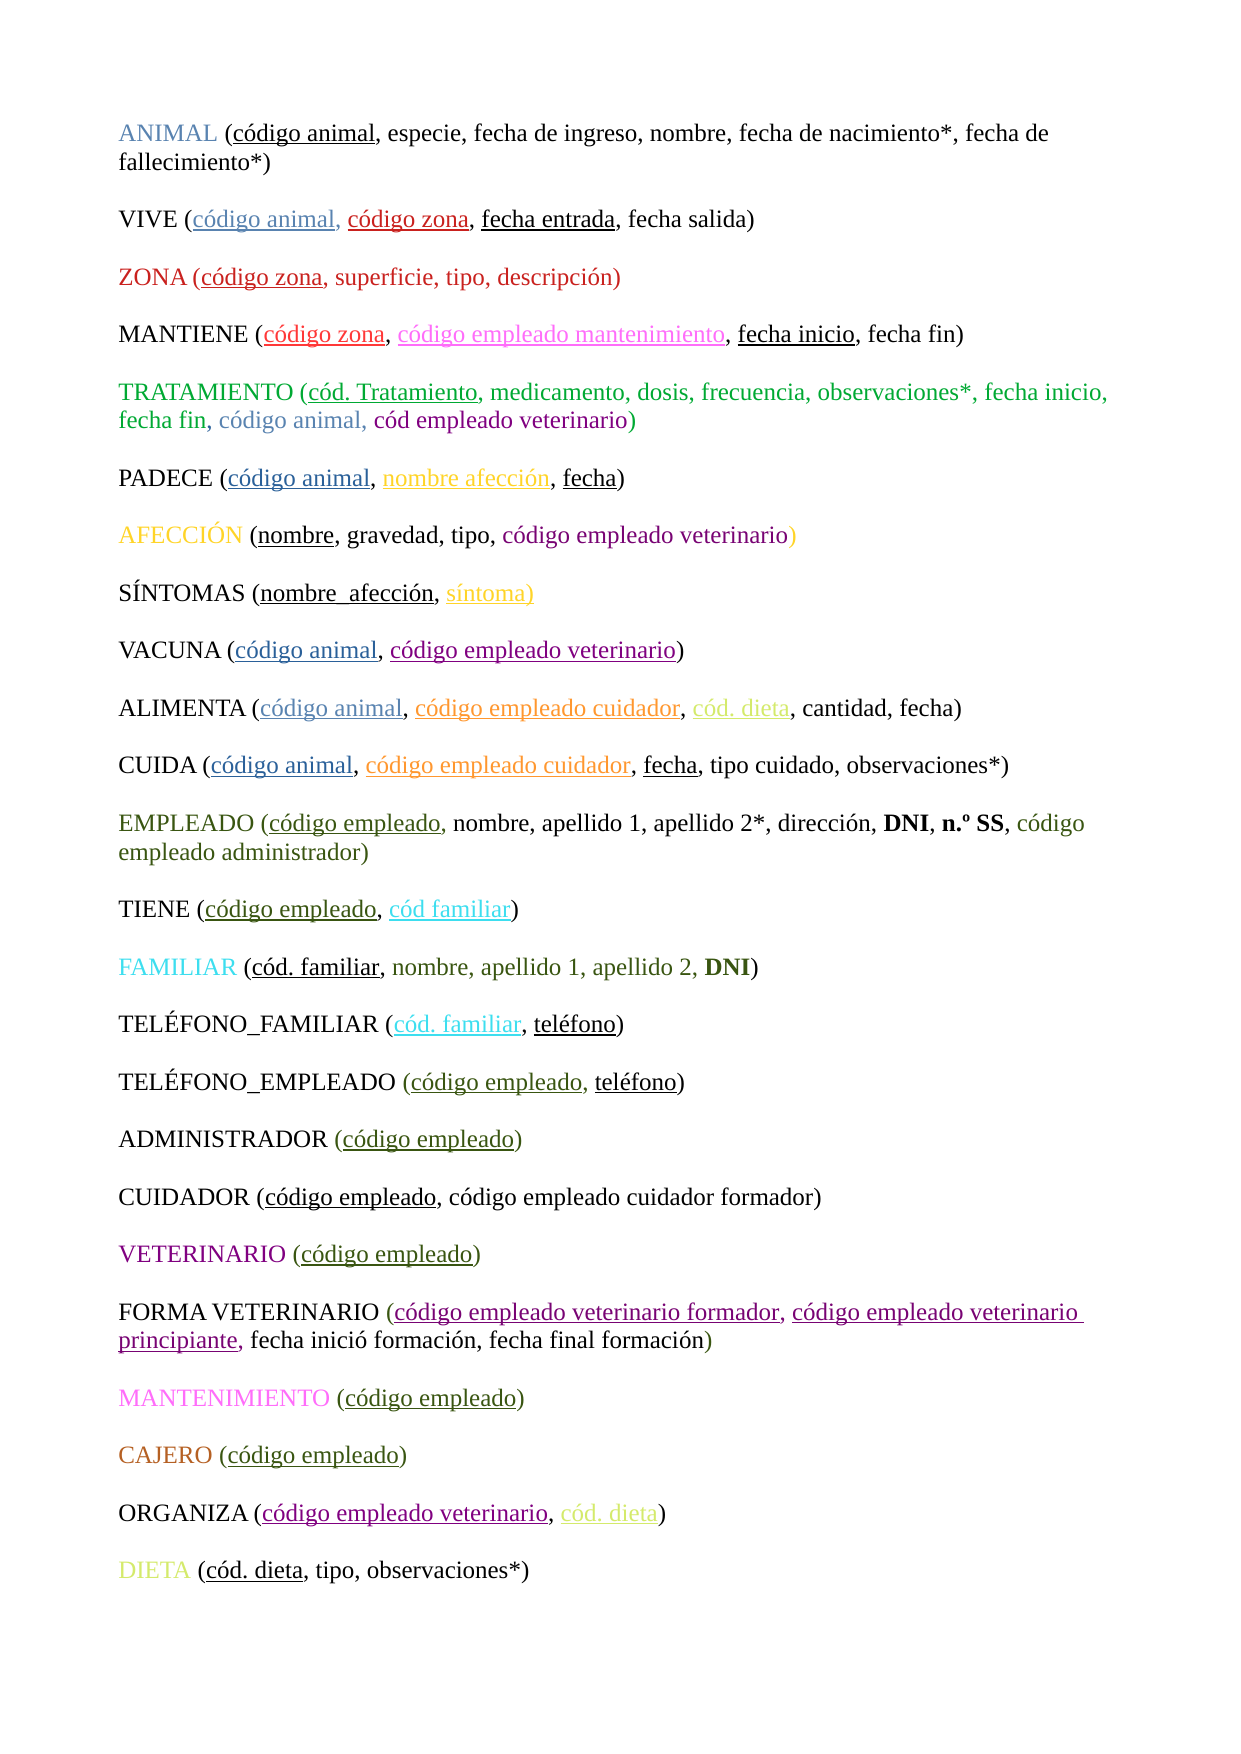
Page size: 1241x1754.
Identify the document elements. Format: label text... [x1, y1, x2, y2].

text ZONA (código zona, superficie, tipo, descripción) [118, 262, 1122, 291]
text PADECE (código animal, nombre afección, fecha) [118, 463, 1122, 492]
text CUIDA (código animal, código empleado cuidador, fecha, tipo cuidado, observaciones*) [118, 751, 1122, 779]
text ADMINISTRADOR (código empleado) [118, 1124, 1122, 1153]
text VACUNA (código animal, código empleado veterinario) [118, 636, 1122, 664]
text EMPLEADO (código empleado, nombre, apellido 1, apellido 2*, dirección, DNI, n.º SS, código empleado administrador) [118, 808, 1122, 866]
text VETERINARIO (código empleado) [118, 1239, 1122, 1268]
text TIENE (código empleado, cód familiar) [118, 894, 1122, 923]
text VIVE (código animal, código zona, fecha entrada, fecha salida) [118, 204, 1122, 233]
text ANIMAL (código animal, especie, fecha de ingreso, nombre, fecha de nacimiento*, fecha de fallecimiento*) [118, 118, 1122, 176]
text TELÉFONO_FAMILIAR (cód. familiar, teléfono) [118, 1009, 1122, 1038]
text TELÉFONO_EMPLEADO (código empleado, teléfono) [118, 1067, 1122, 1096]
text ALIMENTA (código animal, código empleado cuidador, cód. dieta, cantidad, fecha) [118, 693, 1122, 722]
text AFECCIÓN (nombre, gravedad, tipo, código empleado veterinario) [118, 521, 1122, 549]
text SÍNTOMAS (nombre_afección, síntoma) [118, 578, 1122, 607]
text FORMA VETERINARIO (código empleado veterinario formador, código empleado veterinario principiante, fecha inició formación, fecha final formación) [118, 1297, 1122, 1354]
text CAJERO (código empleado) [118, 1441, 1122, 1469]
text CUIDADOR (código empleado, código empleado cuidador formador) [118, 1182, 1122, 1211]
text TRATAMIENTO (cód. Tratamiento, medicamento, dosis, frecuencia, observaciones*, fecha inicio, fecha fin, código animal, cód empleado veterinario) [118, 377, 1122, 434]
text MANTENIMIENTO (código empleado) [118, 1383, 1122, 1412]
text ORGANIZA (código empleado veterinario, cód. dieta) [118, 1498, 1122, 1527]
text FAMILIAR (cód. familiar, nombre, apellido 1, apellido 2, DNI) [118, 952, 1122, 981]
text DIETA (cód. dieta, tipo, observaciones*) [118, 1556, 1122, 1584]
text MANTIENE (código zona, código empleado mantenimiento, fecha inicio, fecha fin) [118, 319, 1122, 348]
